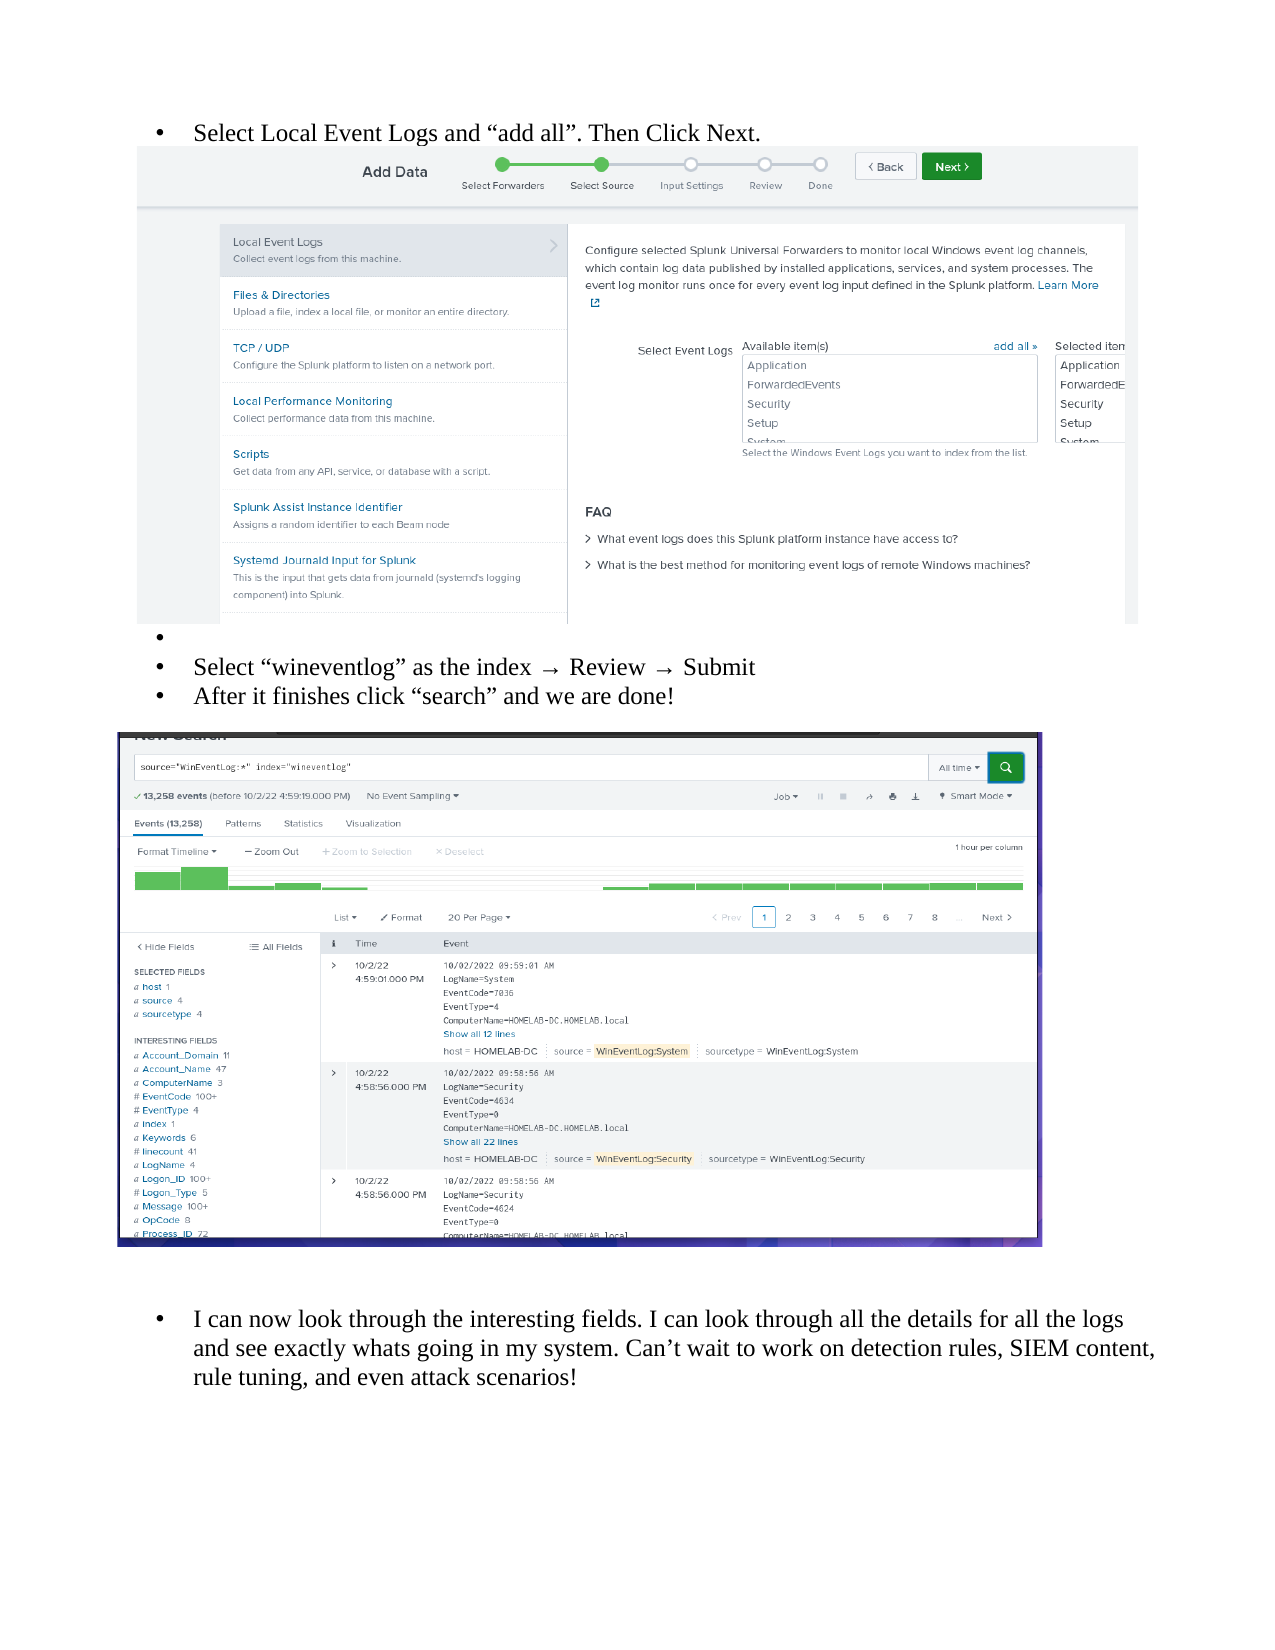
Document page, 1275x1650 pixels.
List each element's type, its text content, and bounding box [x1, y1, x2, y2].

list Select Local Event Logs and “add all”. Then Click Next. [156, 118, 1157, 147]
picture [117, 732, 1043, 1247]
list After it finishes click “search” and we are done! [156, 681, 1157, 710]
list Select “wineventlog” as the index → Review → Submit [156, 652, 1157, 681]
list I can now look through the interesting fields. I can look through all the details for all the logs and see exactly whats going in my system. Can’t wait to work on detection rules, SIEM content, rule tuning, and even attack scenarios! [156, 1304, 1157, 1391]
picture [136, 146, 1139, 624]
